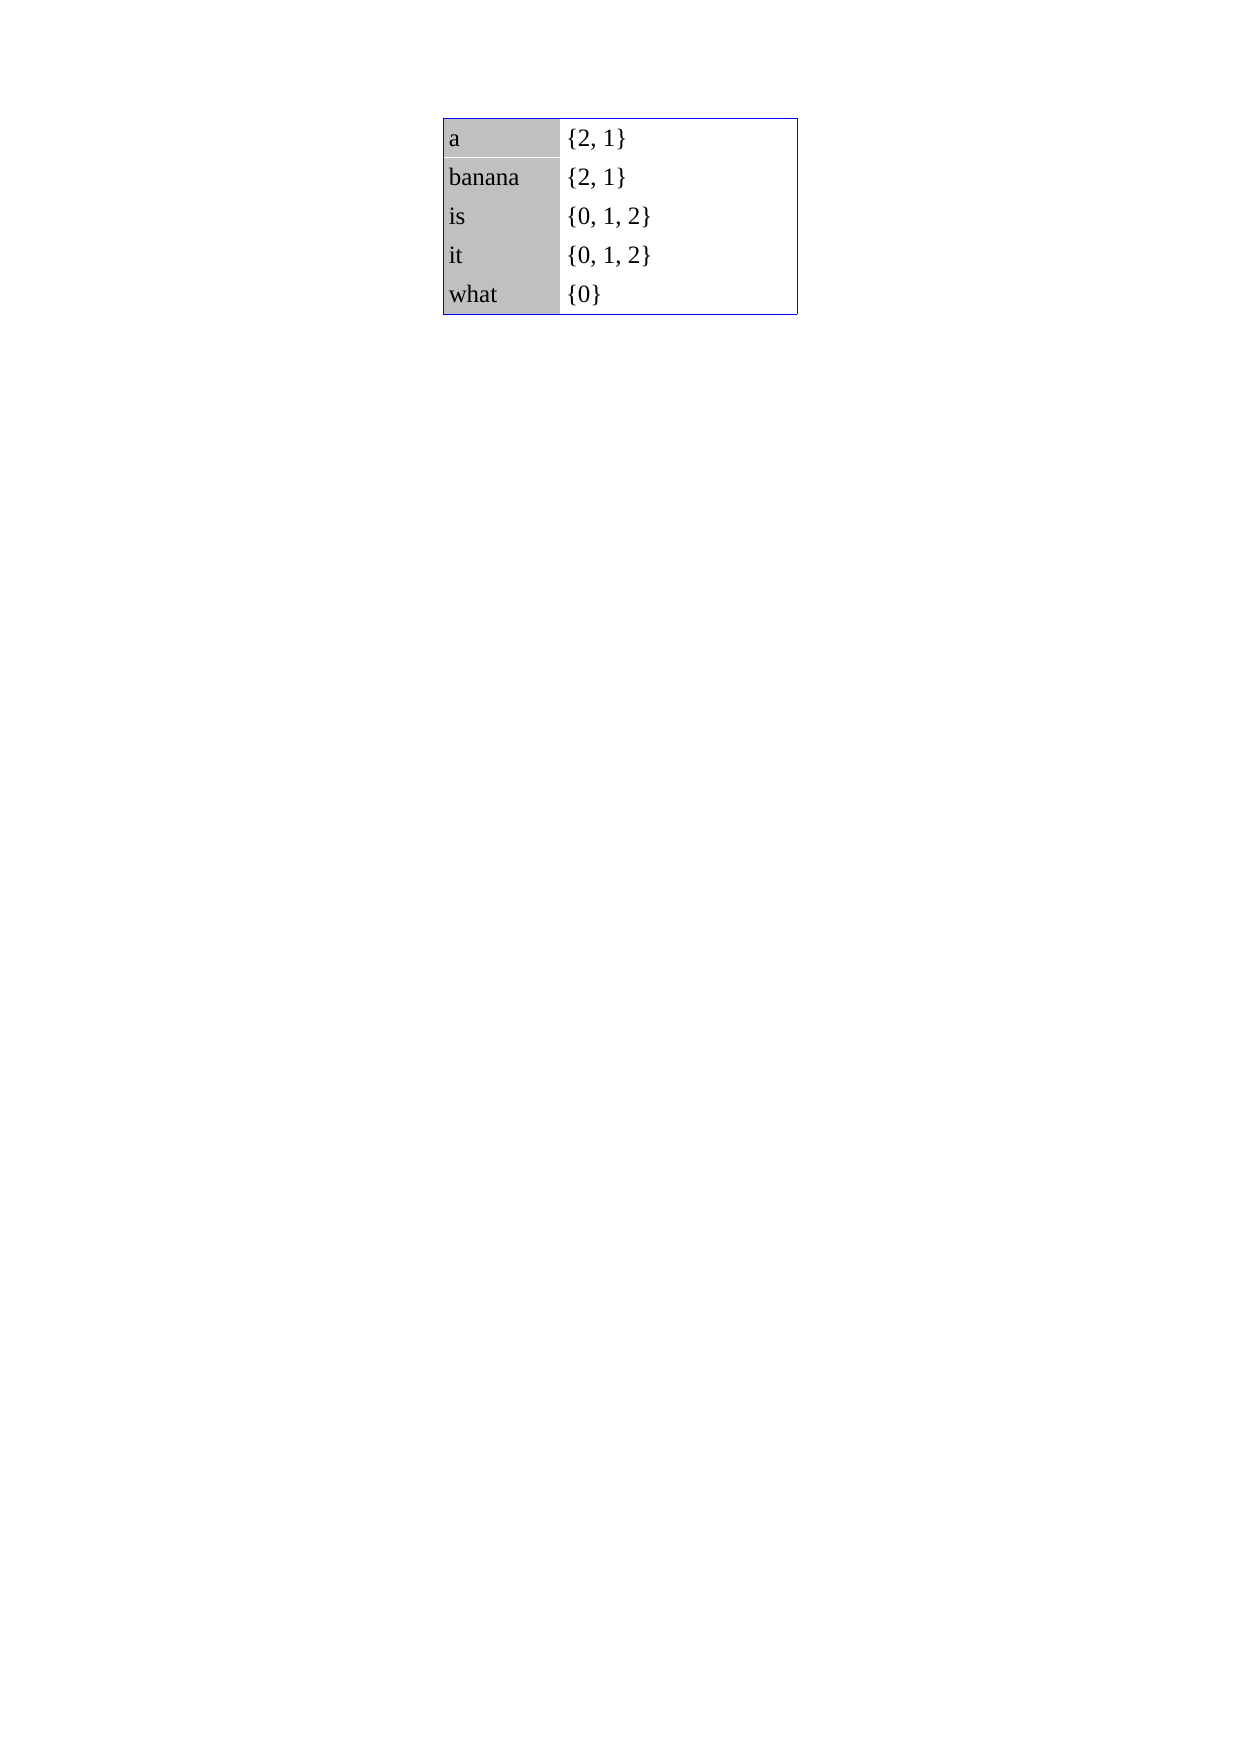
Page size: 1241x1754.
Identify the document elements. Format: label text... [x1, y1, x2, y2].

table_cell {0, 1, 2} [560, 236, 797, 275]
table_cell {0} [560, 275, 797, 314]
table_cell what [444, 275, 560, 314]
table_cell {0, 1, 2} [560, 197, 797, 236]
table_header {2, 1} [560, 119, 797, 157]
table_cell it [444, 236, 560, 275]
table_cell is [444, 197, 560, 236]
table_cell {2, 1} [560, 158, 797, 197]
table_header a [444, 119, 560, 157]
table_cell banana [444, 158, 560, 197]
